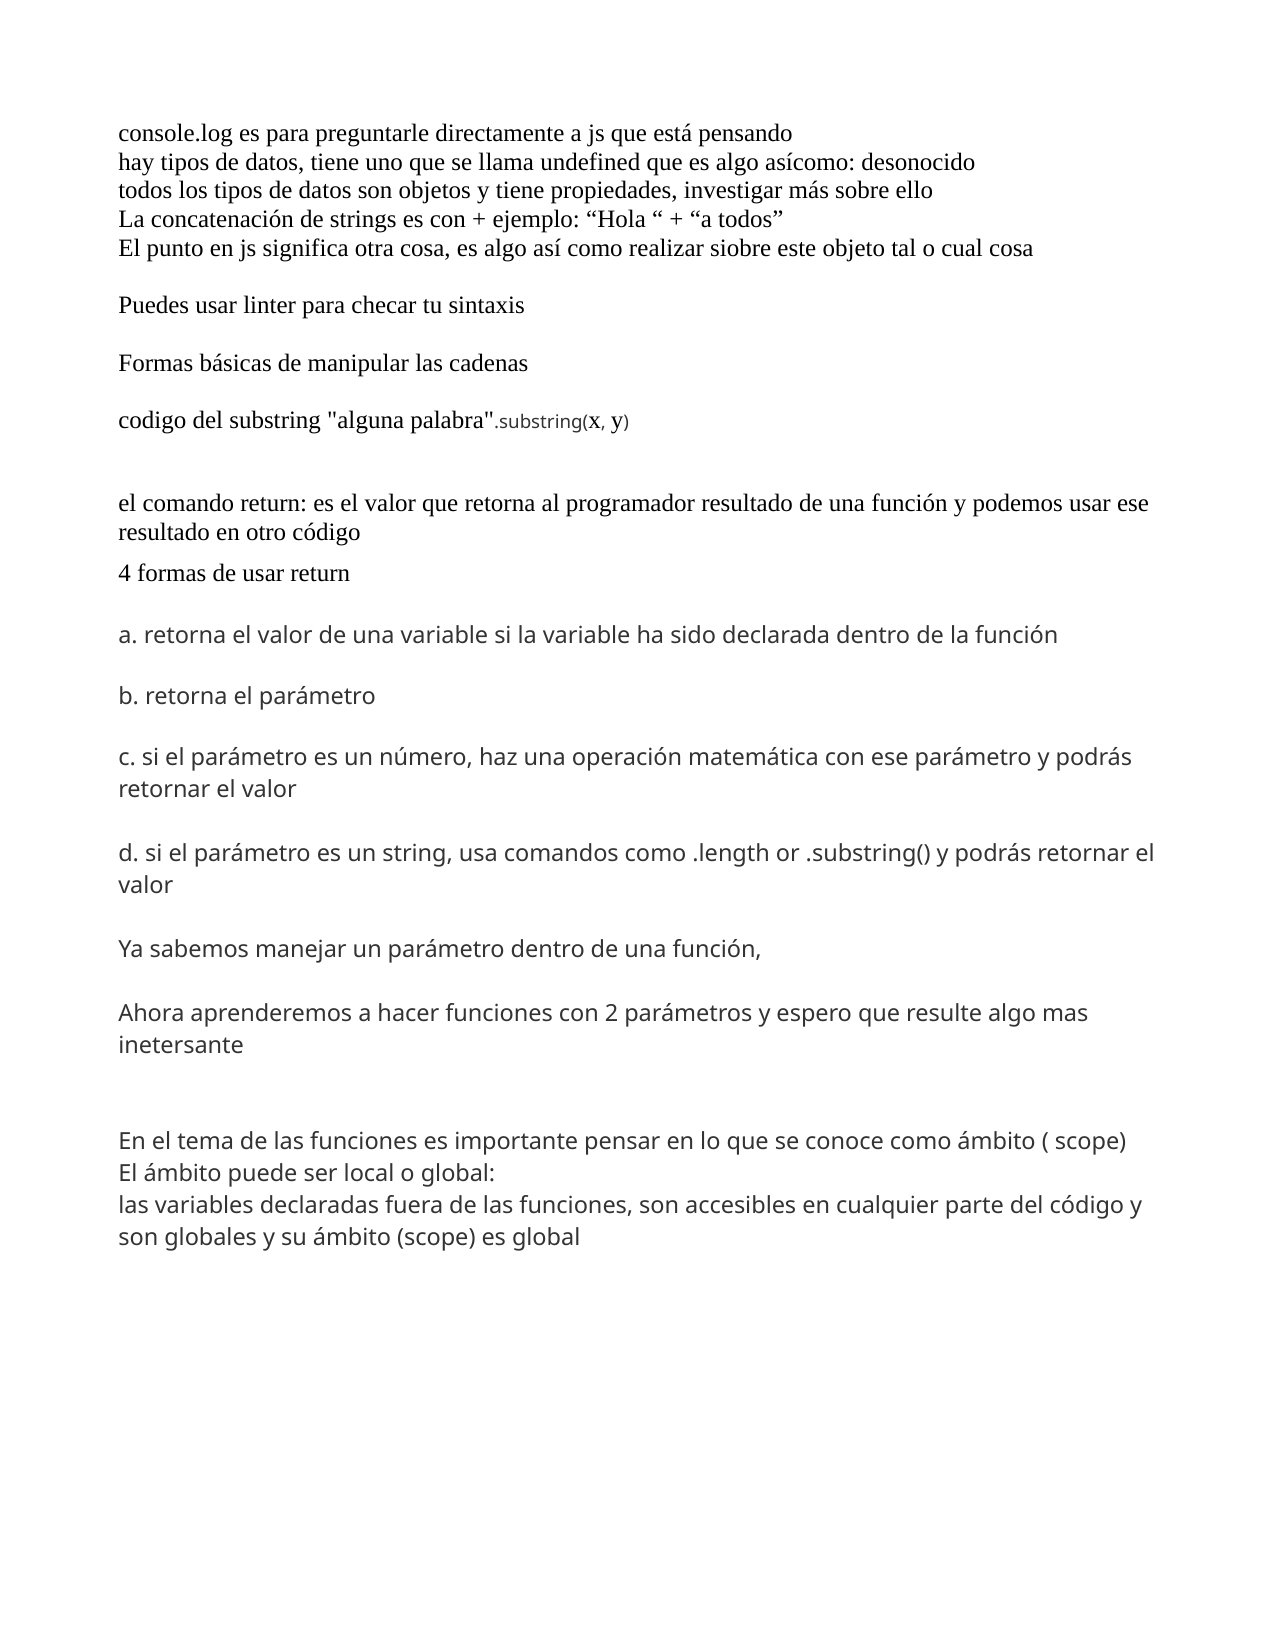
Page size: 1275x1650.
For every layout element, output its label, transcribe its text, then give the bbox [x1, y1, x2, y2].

text En el tema de las funciones es importante pensar en lo que se conoce como ámbito ( scope) [118, 1124, 1157, 1156]
text Ya sabemos manejar un parámetro dentro de una función, [118, 932, 1157, 964]
text las variables declaradas fuera de las funciones, son accesibles en cualquier parte del código y son globales y su ámbito (scope) es global [118, 1188, 1157, 1252]
text hay tipos de datos, tiene uno que se llama undefined que es algo asícomo: desonocido [118, 147, 1157, 176]
text Puedes usar linter para checar tu sintaxis [118, 291, 1157, 319]
text El punto en js significa otra cosa, es algo así como realizar siobre este objeto tal o cual cosa [118, 233, 1157, 262]
text a. retorna el valor de una variable si la variable ha sido declarada dentro de la función [118, 619, 1157, 679]
text Formas básicas de manipular las cadenas [118, 348, 1157, 377]
text Ahora aprenderemos a hacer funciones con 2 parámetros y espero que resulte algo mas inetersante [118, 996, 1157, 1060]
text console.log es para preguntarle directamente a js que está pensando [118, 118, 1157, 147]
text el comando return: es el valor que retorna al programador resultado de una función y podemos usar ese resultado en otro código [118, 488, 1157, 546]
text El ámbito puede ser local o global: [118, 1156, 1157, 1188]
text 4 formas de usar return [118, 558, 1157, 587]
text todos los tipos de datos son objetos y tiene propiedades, investigar más sobre ello [118, 176, 1157, 204]
text c. si el parámetro es un número, haz una operación matemática con ese parámetro y podrás retornar el valor [118, 740, 1157, 804]
text d. si el parámetro es un string, usa comandos como .length or .substring() y podrás retornar el valor [118, 836, 1157, 900]
text b. retorna el parámetro [118, 679, 1157, 740]
text codigo del substring "alguna palabra".substring(x, y) [118, 406, 1157, 434]
text La concatenación de strings es con + ejemplo: “Hola “ + “a todos” [118, 204, 1157, 233]
